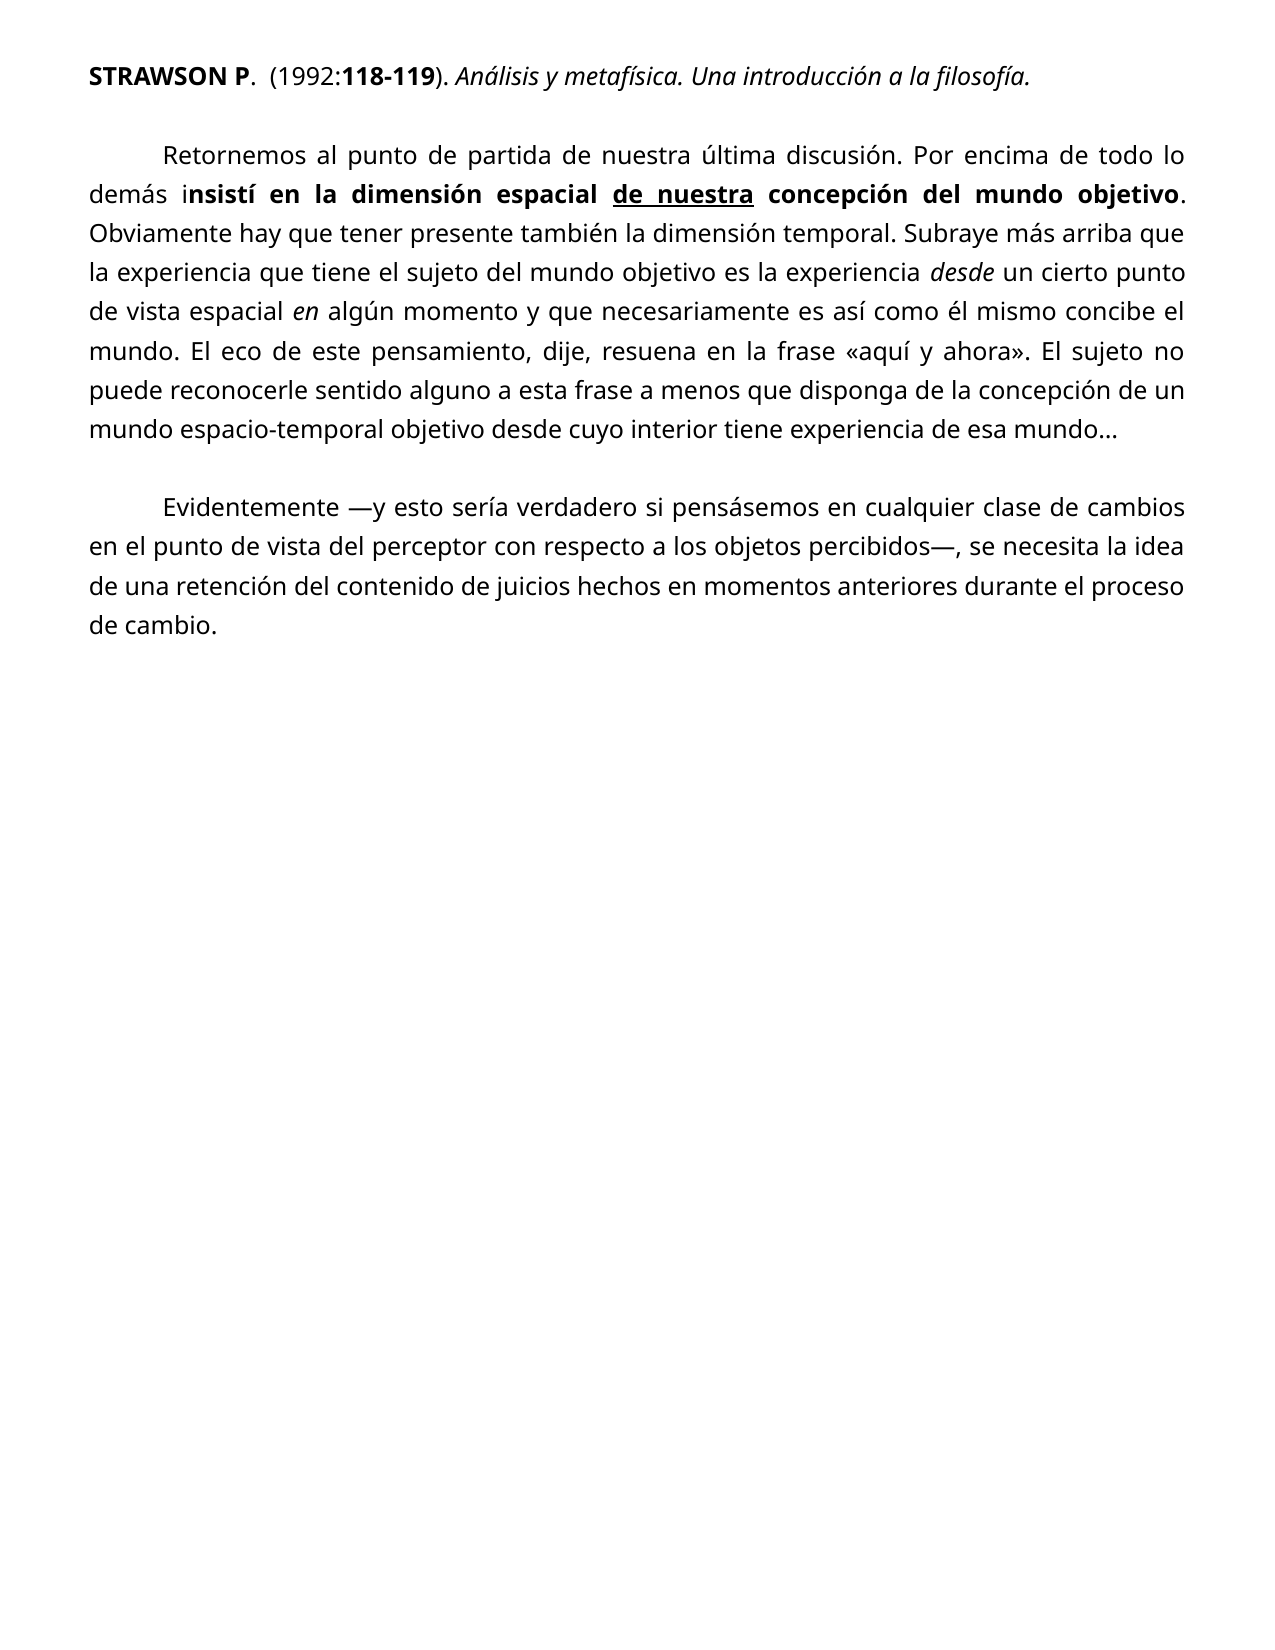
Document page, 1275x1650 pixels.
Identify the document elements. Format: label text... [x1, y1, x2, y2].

text STRAWSON P. (1992:118-119). Análisis y metafísica. Una introducción a la filosofía. [88, 59, 1186, 93]
text Evidentemente —y esto sería verdadero si pensásemos en cualquier clase de cambios en el punto de vista del perceptor con respecto a los objetos percibidos—, se necesita la idea de una retención del contenido de juicios hechos en momentos anteriores durante el proceso de cambio. [88, 490, 1186, 641]
text Retornemos al punto de partida de nuestra última discusión. Por encima de todo lo demás insistí en la dimensión espacial de nuestra concepción del mundo objetivo. Obviamente hay que tener presente también la dimensión temporal. Subraye más arriba que la experiencia que tiene el sujeto del mundo objetivo es la experiencia desde un cierto punto de vista espacial en algún momento y que necesariamente es así como él mismo concibe el mundo. El eco de este pensamiento, dije, resuena en la frase «aquí y ahora». El sujeto no puede reconocerle sentido alguno a esta frase a menos que disponga de la concepción de un mundo espacio-temporal objetivo desde cuyo interior tiene experiencia de esa mundo… [88, 137, 1186, 446]
